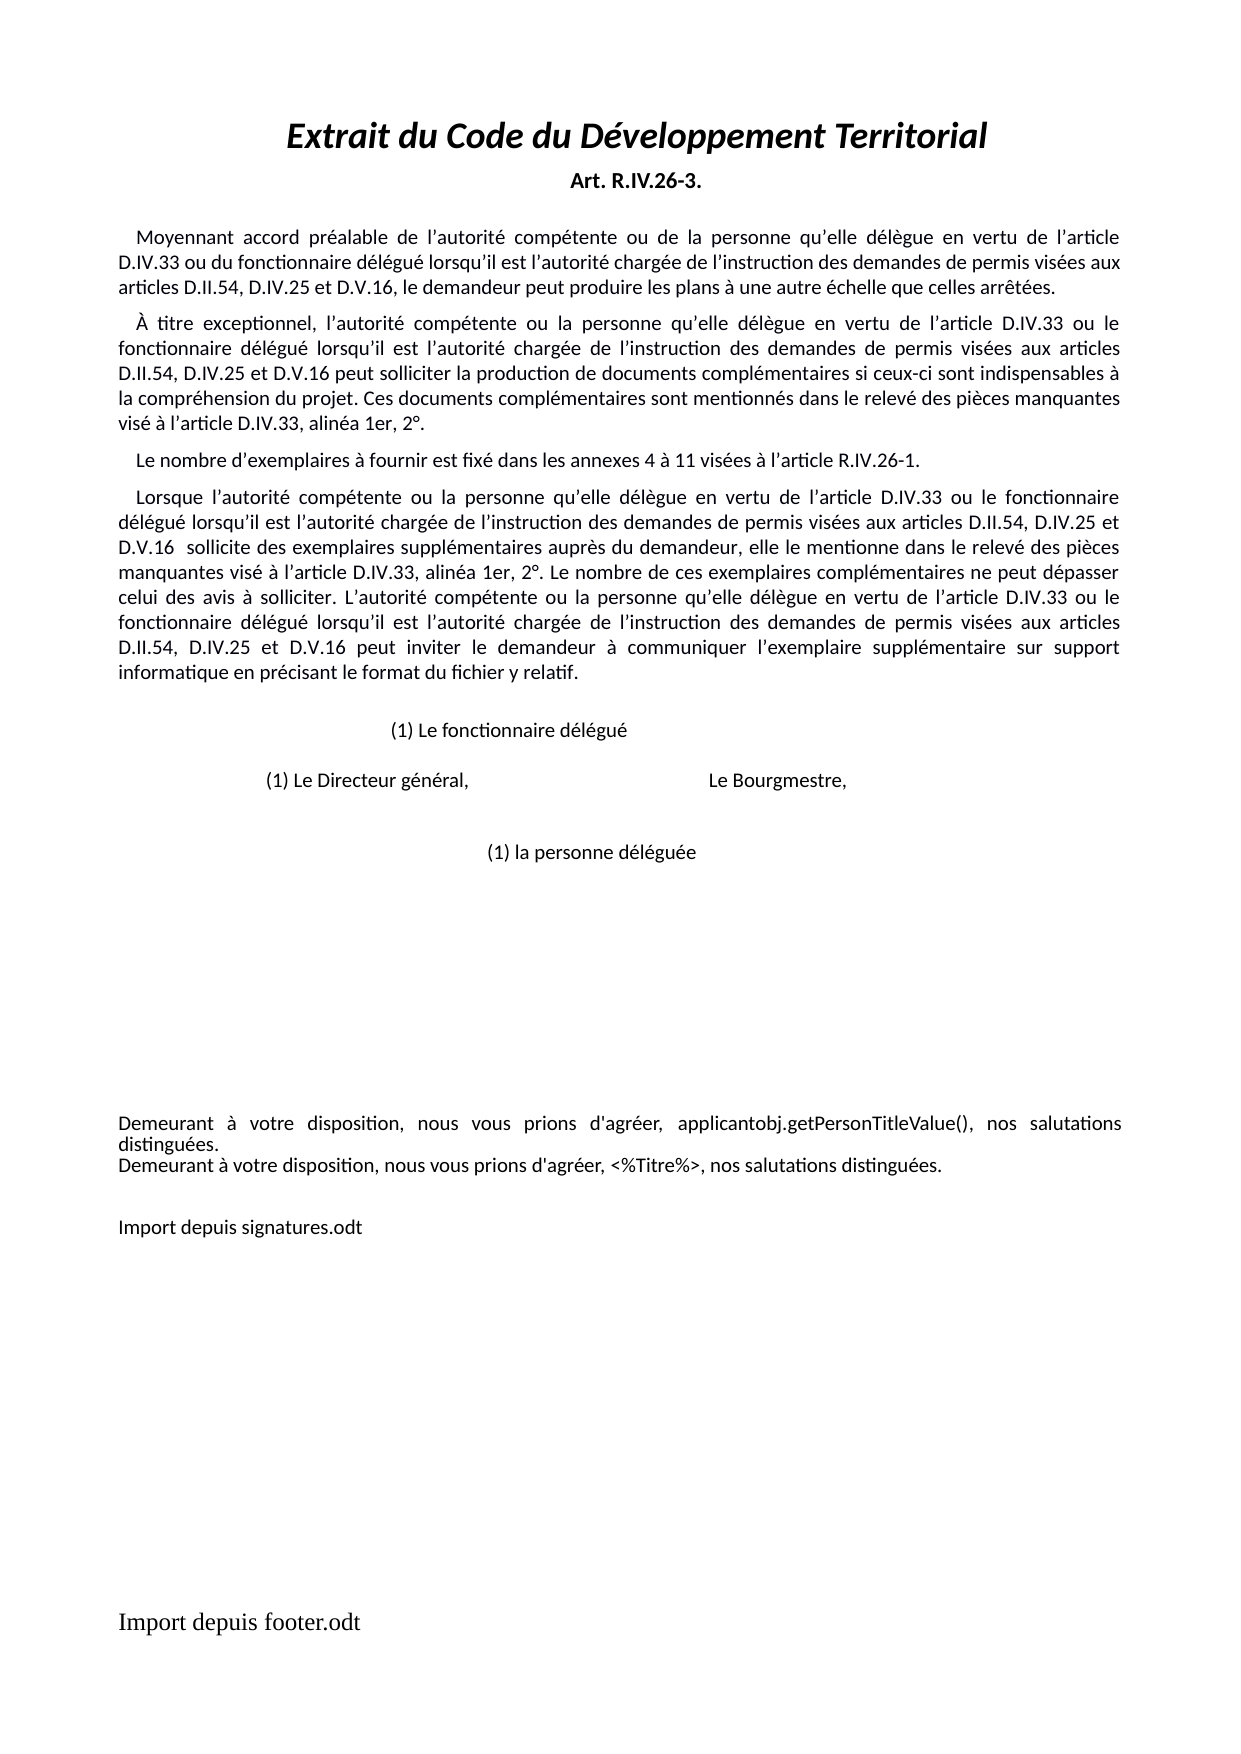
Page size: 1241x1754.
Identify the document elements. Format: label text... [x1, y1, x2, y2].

text (1) Le Directeur général, Le Bourgmestre, [266, 771, 1122, 792]
text (1) la personne déléguée [487, 844, 1122, 865]
text Art. R.IV.26-3. [156, 171, 1122, 228]
text Le nombre d’exemplaires à fournir est fixé dans les annexes 4 à 11 visées à l’article R.IV.26-1. [118, 452, 1122, 473]
text À titre exceptionnel, l’autorité compétente ou la personne qu’elle délègue en vertu de l’article D.IV.33 ou le fonctionnaire délégué lorsqu’il est l’autorité chargée de l’instruction des demandes de permis visées aux articles D.II.54, D.IV.25 et D.V.16 peut solliciter la production de documents complémentaires si ceux-ci sont indispensables à la compréhension du projet. Ces documents complémentaires sont mentionnés dans le relevé des pièces manquantes visé à l’article D.IV.33, alinéa 1er, 2°. [118, 315, 1122, 436]
text Moyennant accord préalable de l’autorité compétente ou de la personne qu’elle délègue en vertu de l’article D.IV.33 ou du fonctionnaire délégué lorsqu’il est l’autorité chargée de l’instruction des demandes de permis visées aux articles D.II.54, D.IV.25 et D.V.16, le demandeur peut produire les plans à une autre échelle que celles arrêtées. [118, 228, 1122, 299]
text Import depuis signatures.odt [118, 1219, 1122, 1240]
text Lorsque l’autorité compétente ou la personne qu’elle délègue en vertu de l’article D.IV.33 ou le fonctionnaire délégué lorsqu’il est l’autorité chargée de l’instruction des demandes de permis visées aux articles D.II.54, D.IV.25 et D.V.16 sollicite des exemplaires supplémentaires auprès du demandeur, elle le mentionne dans le relevé des pièces manquantes visé à l’article D.IV.33, alinéa 1er, 2°. Le nombre de ces exemplaires complémentaires ne peut dépasser celui des avis à solliciter. L’autorité compétente ou la personne qu’elle délègue en vertu de l’article D.IV.33 ou le fonctionnaire délégué lorsqu’il est l’autorité chargée de l’instruction des demandes de permis visées aux articles D.II.54, D.IV.25 et D.V.16 peut inviter le demandeur à communiquer l’exemplaire supplémentaire sur support informatique en précisant le format du fichier y relatif. [118, 489, 1122, 684]
text Demeurant à votre disposition, nous vous prions d'agréer, <%Titre%>, nos salutations distinguées. [118, 1156, 1122, 1177]
text (1) Le fonctionnaire délégué [118, 721, 1122, 742]
text Extrait du Code du Développement Territorial [156, 120, 1122, 157]
text Demeurant à votre disposition, nous vous prions d'agréer, applicantobj.getPersonTitleValue(), nos salutations distinguées. [118, 1115, 1122, 1156]
